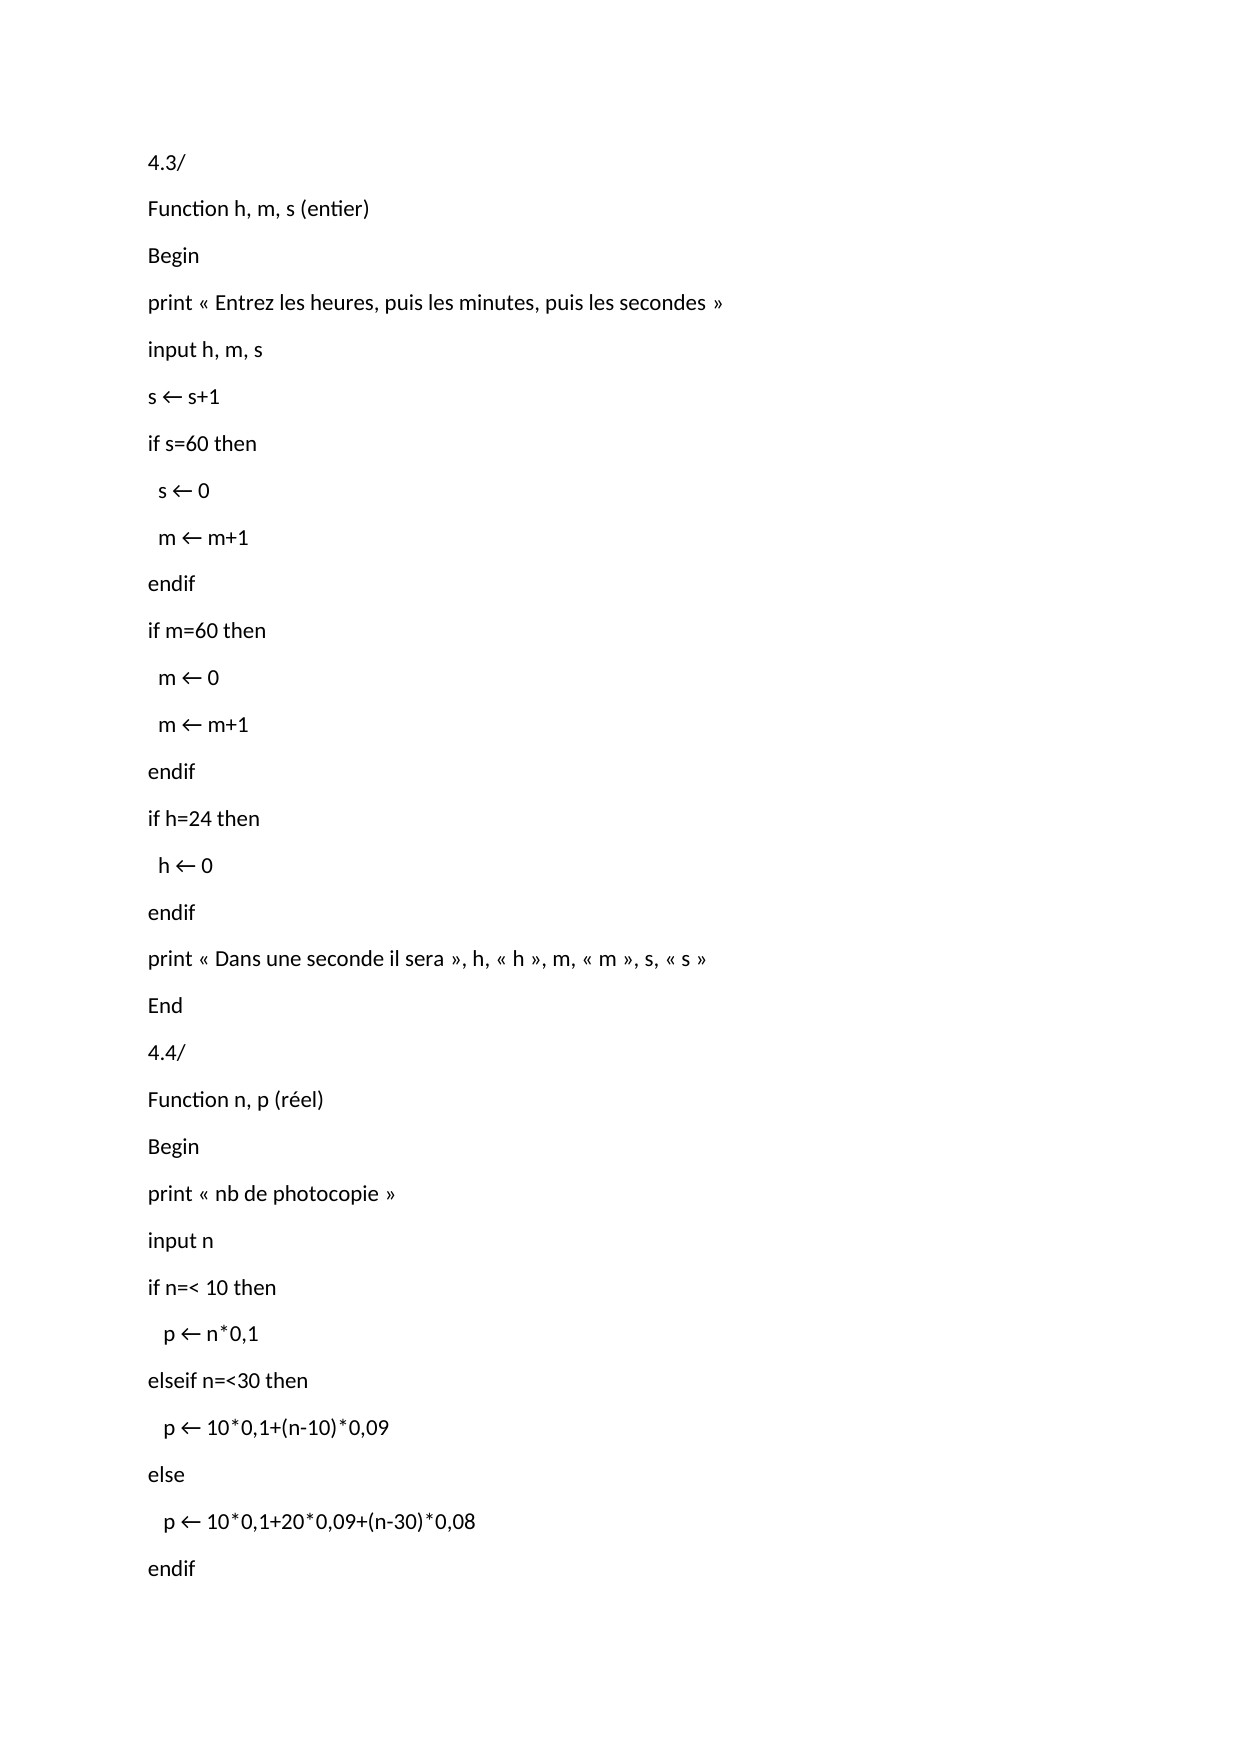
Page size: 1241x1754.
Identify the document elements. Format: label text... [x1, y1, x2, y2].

text if m=60 then [148, 616, 1093, 644]
text endif [148, 898, 1093, 926]
text 4.3/ [148, 148, 1093, 176]
text s ← s+1 [148, 382, 1093, 410]
text print « Entrez les heures, puis les minutes, puis les secondes » [148, 288, 1093, 316]
text s ← 0 [148, 476, 1093, 504]
text m ← m+1 [148, 710, 1093, 738]
text m ← 0 [148, 663, 1093, 691]
text elseif n=<30 then [148, 1366, 1093, 1394]
text Begin [148, 1132, 1093, 1160]
text Function n, p (réel) [148, 1085, 1093, 1113]
text m ← m+1 [148, 523, 1093, 551]
text h ← 0 [148, 851, 1093, 879]
text input n [148, 1226, 1093, 1254]
text endif [148, 757, 1093, 785]
text print « Dans une seconde il sera », h, « h », m, « m », s, « s » [148, 944, 1093, 972]
text 4.4/ [148, 1038, 1093, 1066]
text print « nb de photocopie » [148, 1179, 1093, 1207]
text if h=24 then [148, 804, 1093, 832]
text Function h, m, s (entier) [148, 194, 1093, 222]
text input h, m, s [148, 335, 1093, 363]
text endif [148, 1554, 1093, 1582]
text p ← 10*0,1+20*0,09+(n-30)*0,08 [148, 1507, 1093, 1535]
text p ← n*0,1 [148, 1319, 1093, 1347]
text End [148, 991, 1093, 1019]
text if n=< 10 then [148, 1273, 1093, 1301]
text p ← 10*0,1+(n-10)*0,09 [148, 1413, 1093, 1441]
text endif [148, 569, 1093, 597]
text if s=60 then [148, 429, 1093, 457]
text Begin [148, 241, 1093, 269]
text else [148, 1460, 1093, 1488]
